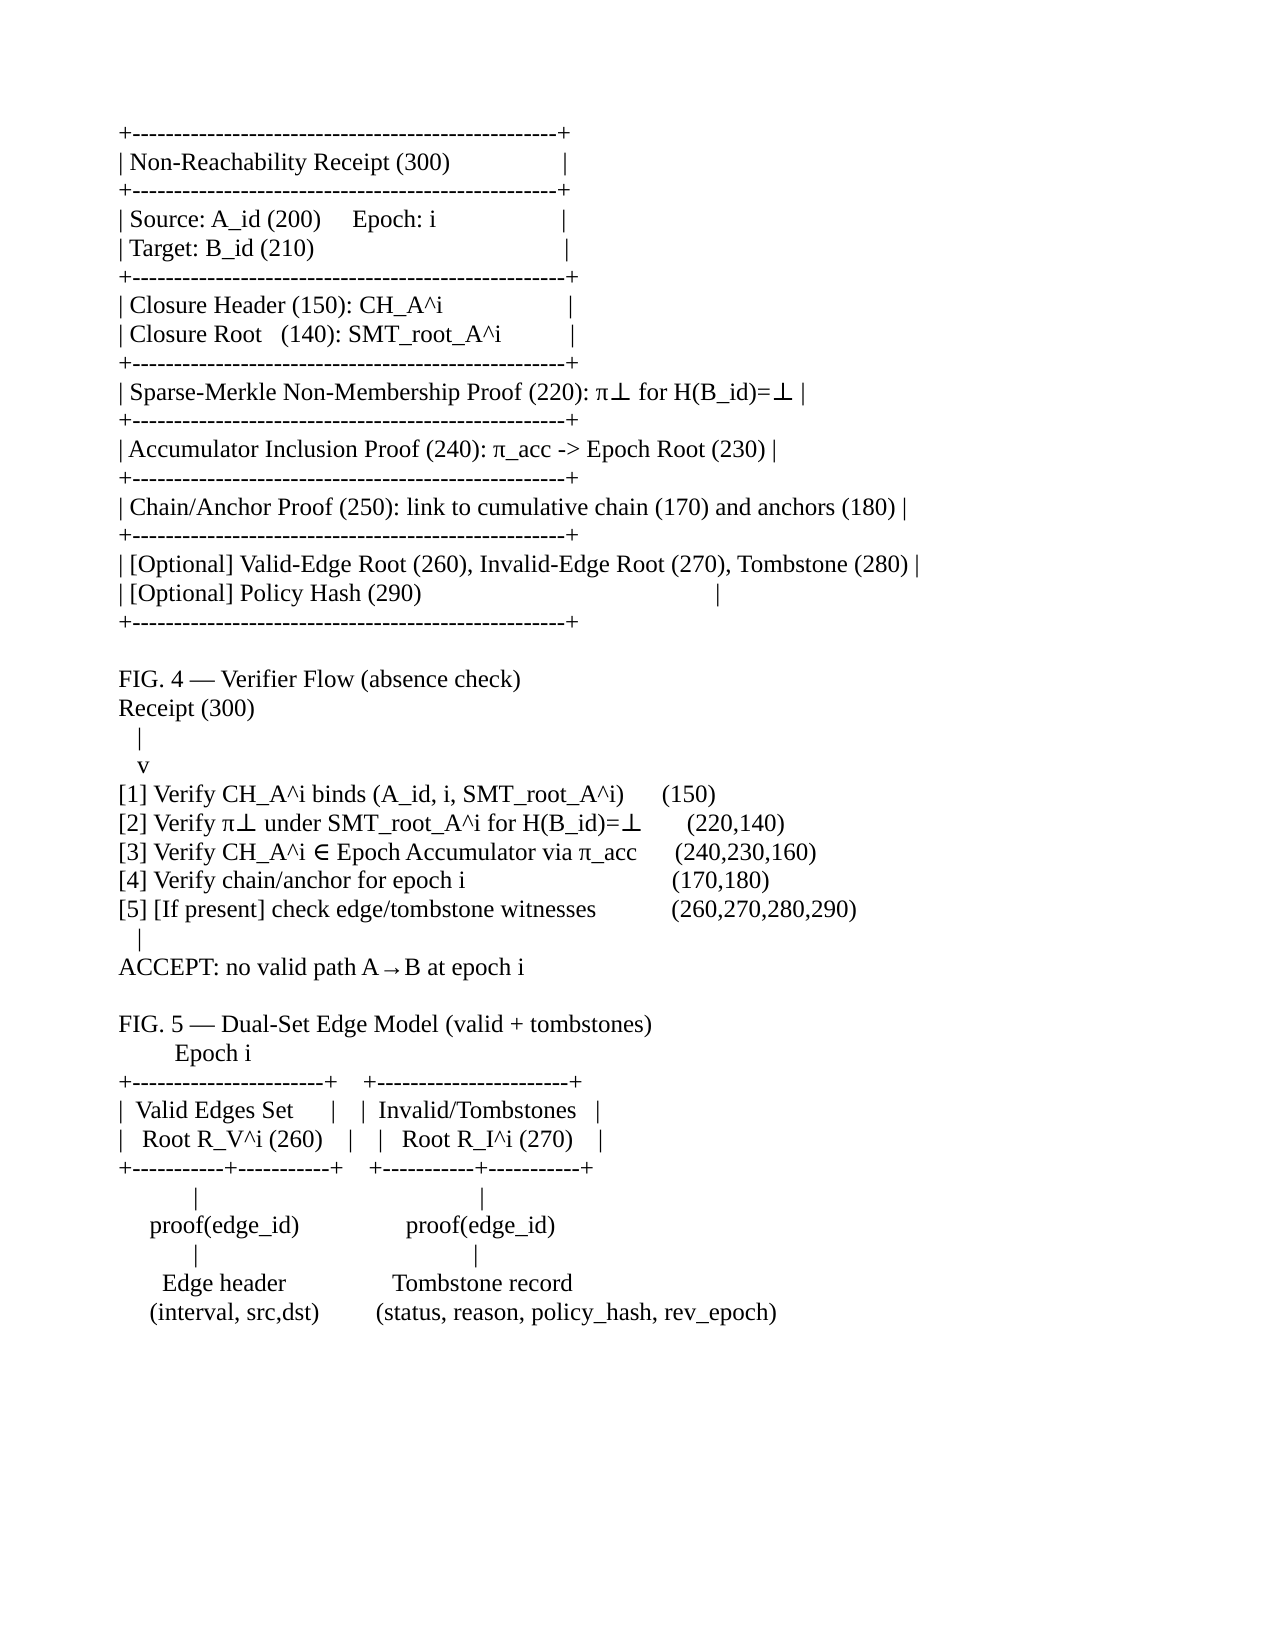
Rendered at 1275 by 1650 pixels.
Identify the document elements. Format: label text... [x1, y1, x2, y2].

text Epoch i +-----------------------+ +-----------------------+ | Valid Edges Set | | Invalid/Tombstones | | Root R_V^i (260) | | Root R_I^i (270) | +-----------+-----------+ +-----------+-----------+ | | proof(edge_id) proof(edge_id) | | Edge header Tombstone record (interval, src,dst) (status, reason, policy_hash, rev_epoch) [118, 1038, 1157, 1354]
text Receipt (300) | v [1] Verify CH_A^i binds (A_id, i, SMT_root_A^i) (150) [2] Verify π⊥ under SMT_root_A^i for H(B_id)=⊥ (220,140) [3] Verify CH_A^i ∈ Epoch Accumulator via π_acc (240,230,160) [4] Verify chain/anchor for epoch i (170,180) [5] [If present] check edge/tombstone witnesses (260,270,280,290) | ACCEPT: no valid path A→B at epoch i [118, 693, 1157, 1009]
text FIG. 5 — Dual-Set Edge Model (valid + tombstones) [118, 1009, 1157, 1038]
text +---------------------------------------------------+ | Non-Reachability Receipt (300) | +---------------------------------------------------+ | Source: A_id (200) Epoch: i | | Target: B_id (210) | +----------------------------------------------------+ | Closure Header (150): CH_A^i | | Closure Root (140): SMT_root_A^i | +----------------------------------------------------+ | Sparse-Merkle Non-Membership Proof (220): π⊥ for H(B_id)=⊥ | +----------------------------------------------------+ | Accumulator Inclusion Proof (240): π_acc -> Epoch Root (230) | +----------------------------------------------------+ | Chain/Anchor Proof (250): link to cumulative chain (170) and anchors (180) | +----------------------------------------------------+ | [Optional] Valid-Edge Root (260), Invalid-Edge Root (270), Tombstone (280) | | [Optional] Policy Hash (290) | +----------------------------------------------------+ FIG. 4 — Verifier Flow (absence check) [118, 118, 1157, 693]
